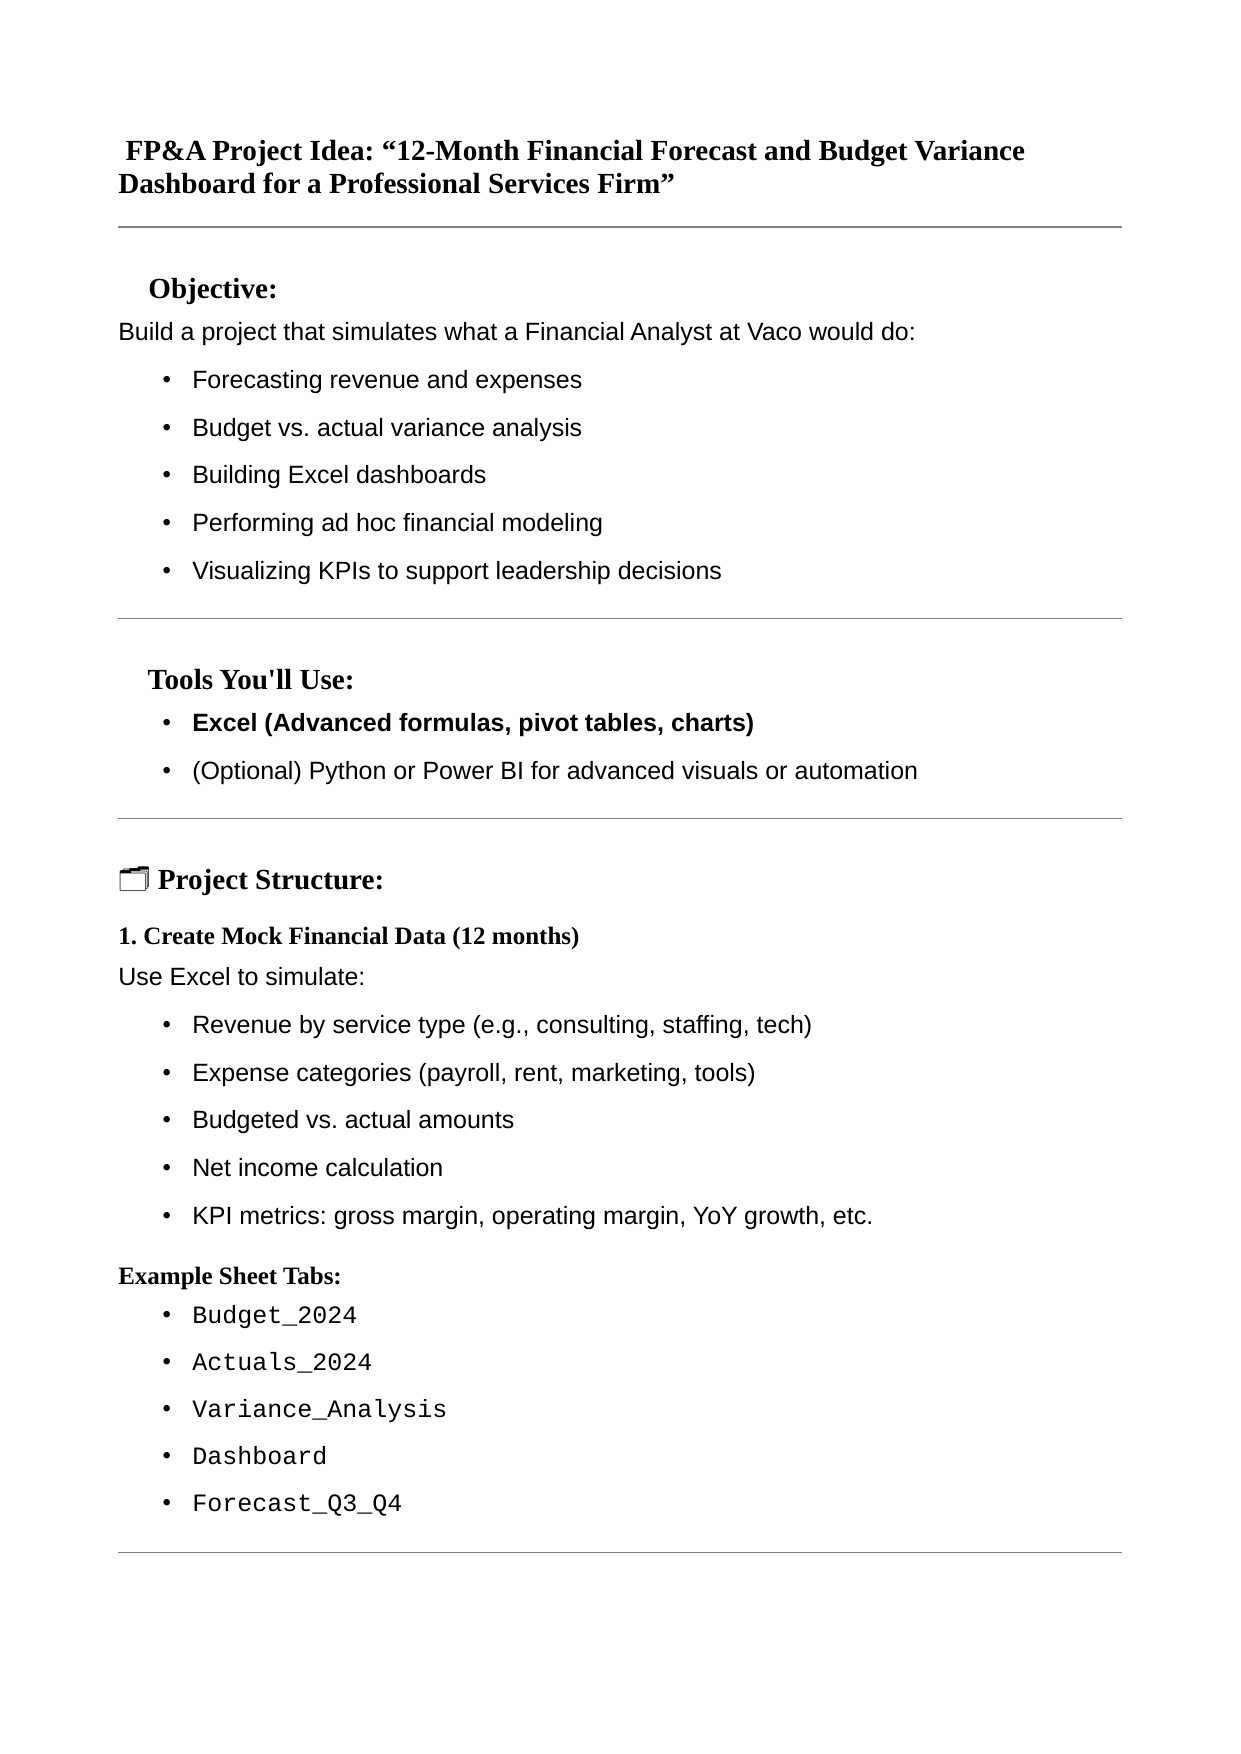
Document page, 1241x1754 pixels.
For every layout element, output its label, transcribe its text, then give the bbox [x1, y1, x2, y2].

text Build a project that simulates what a Financial Analyst at Vaco would do: [118, 317, 1122, 346]
list Forecast_Q3_Q4 [162, 1491, 1122, 1519]
list Performing ad hoc financial modeling [162, 508, 1122, 537]
list Budgeted vs. actual amounts [162, 1105, 1122, 1134]
list Expense categories (payroll, rent, marketing, tools) [162, 1058, 1122, 1086]
list Variance_Analysis [162, 1396, 1122, 1425]
list Excel (Advanced formulas, pivot tables, charts) [162, 708, 1122, 737]
list Net income calculation [162, 1153, 1122, 1182]
list Budget_2024 [162, 1302, 1122, 1331]
subtitle 1. Create Mock Financial Data (12 months) [118, 921, 1122, 950]
list Dashboard [162, 1443, 1122, 1472]
subtitle Example Sheet Tabs: [118, 1261, 1122, 1290]
list Actuals_2024 [162, 1349, 1122, 1378]
text Use Excel to simulate: [118, 962, 1122, 991]
list Forecasting revenue and expenses [162, 365, 1122, 394]
subtitle 🎯 Objective: [118, 271, 1122, 305]
list (Optional) Python or Power BI for advanced visuals or automation [162, 756, 1122, 785]
list Building Excel dashboards [162, 460, 1122, 489]
list Visualizing KPIs to support leadership decisions [162, 556, 1122, 584]
subtitle FP&A Project Idea: “12-Month Financial Forecast and Budget Variance Dashboard for a Professional Services Firm” [118, 133, 1122, 200]
list KPI metrics: gross margin, operating margin, YoY growth, etc. [162, 1201, 1122, 1229]
list Budget vs. actual variance analysis [162, 412, 1122, 441]
subtitle 🗂️ Project Structure: [118, 862, 1122, 896]
subtitle 🧰 Tools You'll Use: [118, 662, 1122, 696]
list Revenue by service type (e.g., consulting, staffing, tech) [162, 1010, 1122, 1039]
